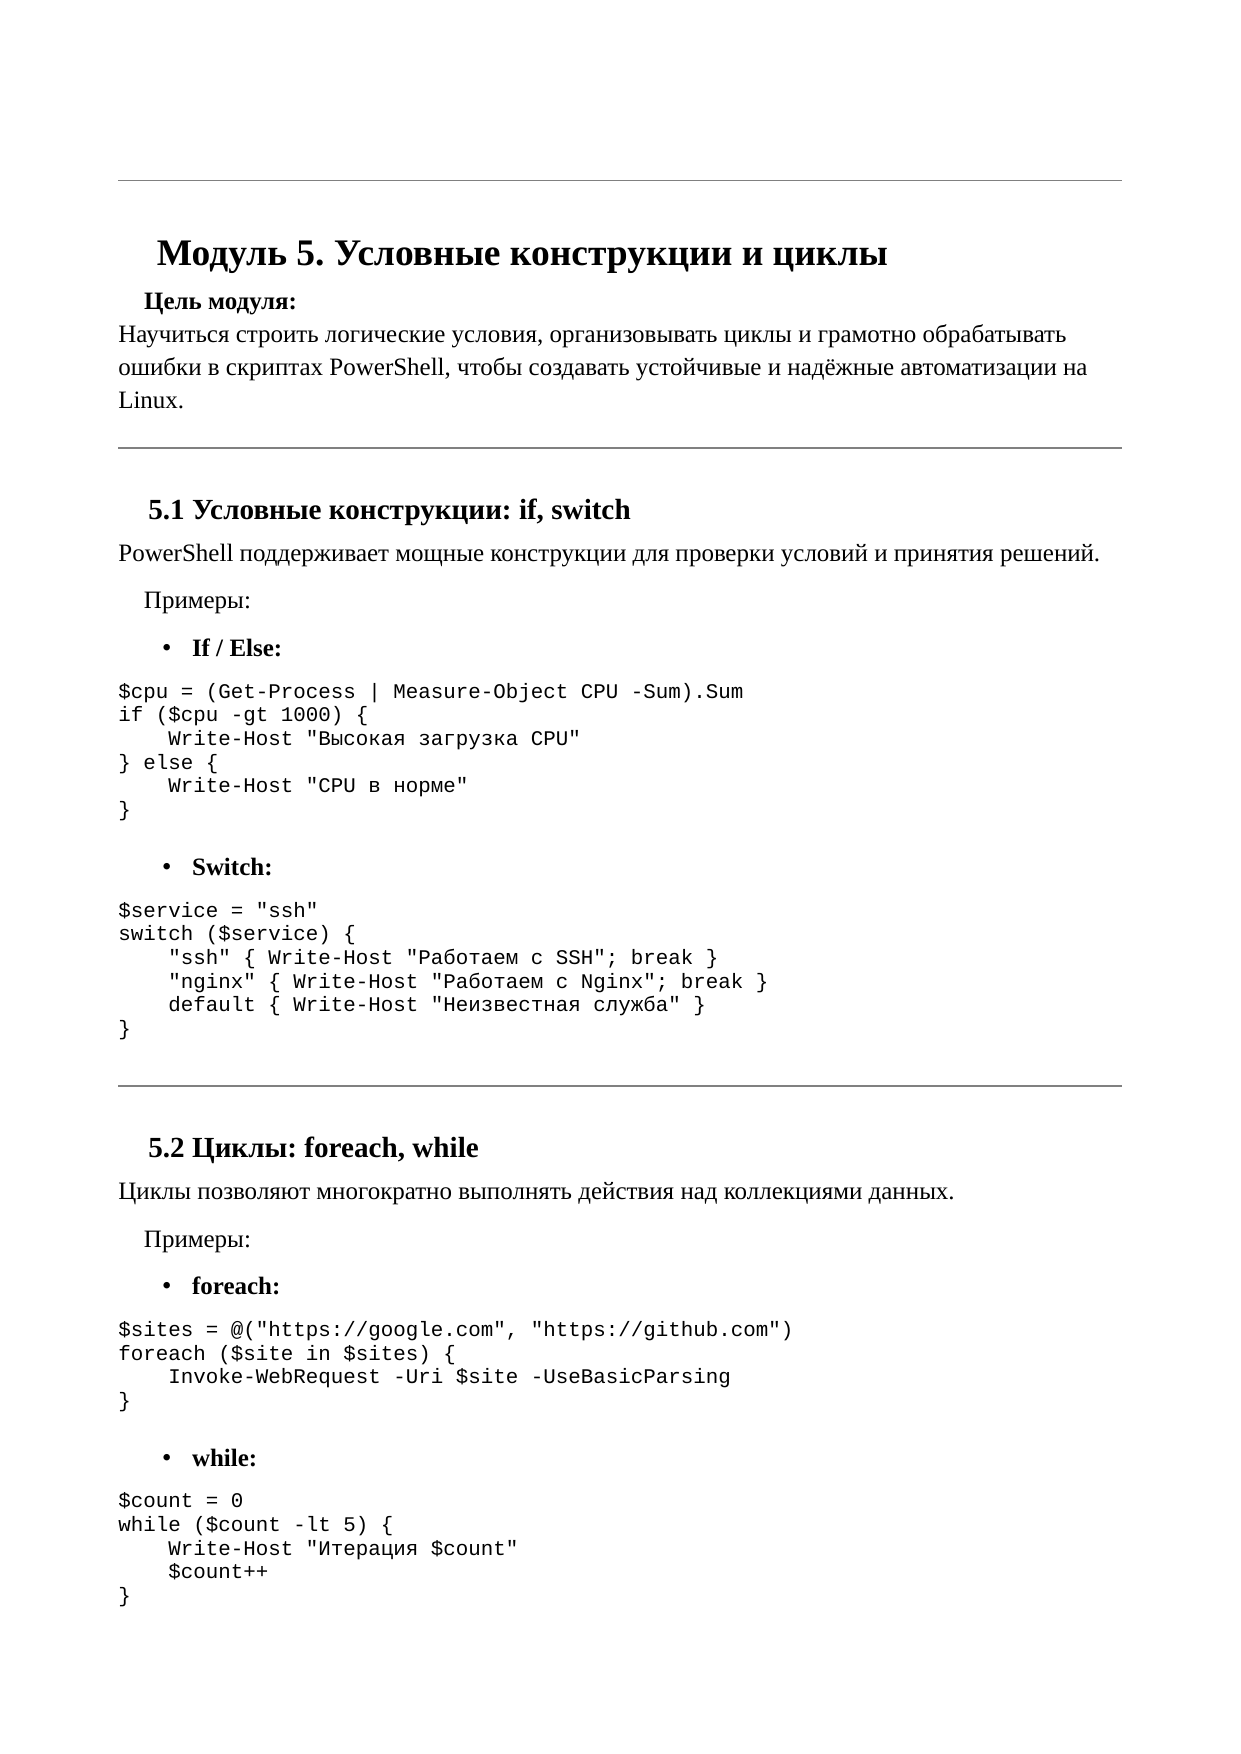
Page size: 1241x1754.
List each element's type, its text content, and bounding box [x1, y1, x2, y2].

text switch ($service) { [118, 923, 1122, 947]
list while: [162, 1443, 1122, 1472]
text Invoke-WebRequest -Uri $site -UseBasicParsing [118, 1366, 1122, 1390]
text $count++ [118, 1561, 1122, 1585]
text 🎯 Цель модуля: Научиться строить логические условия, организовывать циклы и грамотно обрабатывать ошибки в скриптах PowerShell, чтобы создавать устойчивые и надёжные автоматизации на Linux. [118, 286, 1122, 414]
text } else { [118, 752, 1122, 775]
text $service = "ssh" [118, 900, 1122, 923]
text Write-Host "CPU в норме" [118, 775, 1122, 799]
text "ssh" { Write-Host "Работаем с SSH"; break } [118, 947, 1122, 971]
text 📌 Примеры: [118, 1224, 1122, 1252]
text default { Write-Host "Неизвестная служба" } [118, 994, 1122, 1018]
list foreach: [162, 1271, 1122, 1300]
text $cpu = (Get-Process | Measure-Object CPU -Sum).Sum [118, 681, 1122, 704]
text } [118, 1390, 1122, 1413]
text while ($count -lt 5) { [118, 1514, 1122, 1538]
text if ($cpu -gt 1000) { [118, 704, 1122, 728]
subtitle 🧩 5.1 Условные конструкции: if, switch [118, 492, 1122, 526]
text PowerShell поддерживает мощные конструкции для проверки условий и принятия решений. [118, 538, 1122, 567]
text 📌 Примеры: [118, 586, 1122, 614]
text Циклы позволяют многократно выполнять действия над коллекциями данных. [118, 1176, 1122, 1205]
text Write-Host "Высокая загрузка CPU" [118, 728, 1122, 752]
text foreach ($site in $sites) { [118, 1342, 1122, 1366]
text "nginx" { Write-Host "Работаем с Nginx"; break } [118, 971, 1122, 994]
text $sites = @("https://google.com", "https://github.com") [118, 1319, 1122, 1342]
subtitle 🔁 5.2 Циклы: foreach, while [118, 1130, 1122, 1163]
text } [118, 1585, 1122, 1609]
list Switch: [162, 852, 1122, 881]
subtitle 🔄 Модуль 5. Условные конструкции и циклы [118, 231, 1122, 274]
text } [118, 1018, 1122, 1042]
text } [118, 799, 1122, 823]
list If / Else: [162, 633, 1122, 662]
text Write-Host "Итерация $count" [118, 1538, 1122, 1561]
text $count = 0 [118, 1491, 1122, 1514]
